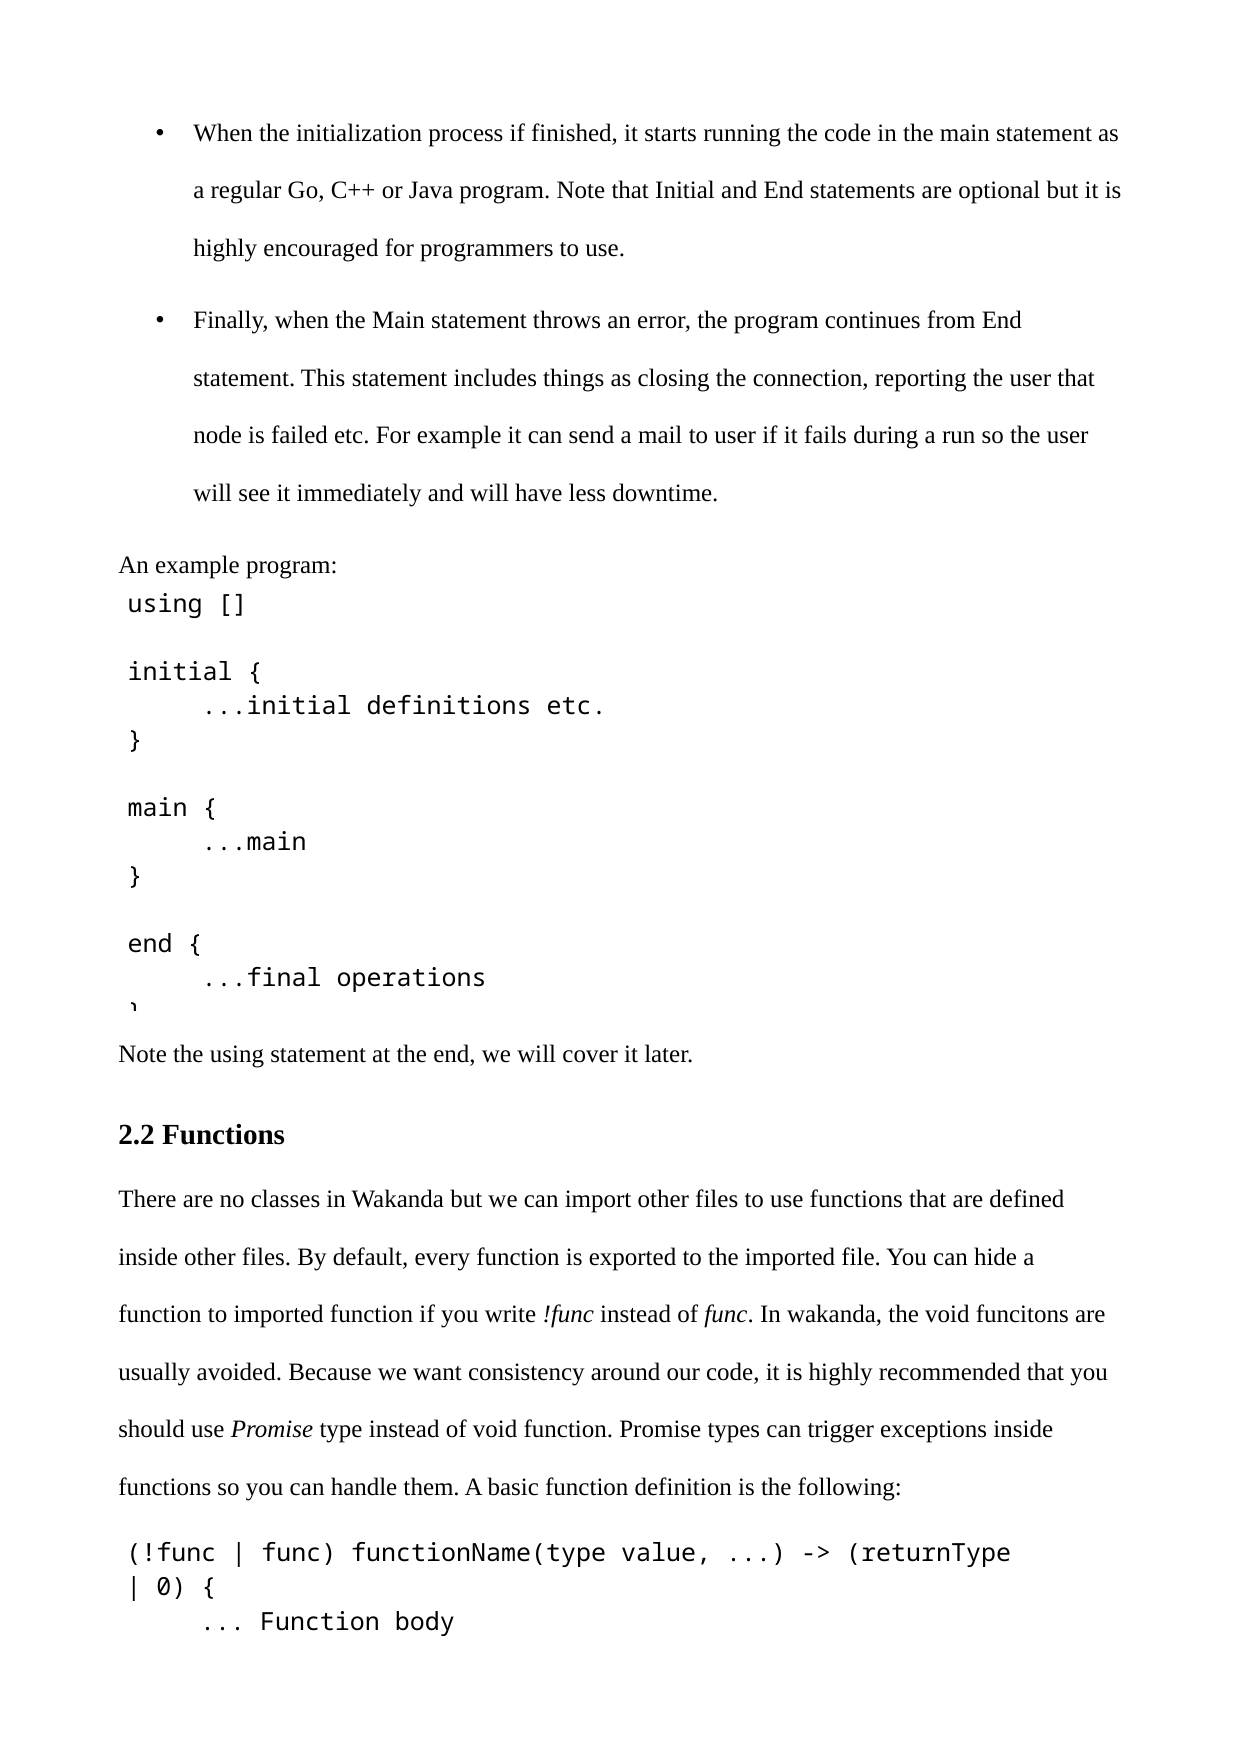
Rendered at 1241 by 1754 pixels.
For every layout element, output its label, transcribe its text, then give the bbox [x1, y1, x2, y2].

list When the initialization process if finished, it starts running the code in the main statement as a regular Go, C++ or Java program. Note that Initial and End statements are optional but it is highly encouraged for programmers to use. [156, 118, 1122, 262]
text An example program: [118, 550, 1122, 578]
text ...main [127, 824, 1183, 858]
text initial { [127, 653, 1183, 687]
text Note the using statement at the end, we will cover it later. [118, 622, 1122, 1068]
text } [127, 721, 1183, 756]
list Finally, when the Main statement throws an error, the program continues from End statement. This statement includes things as closing the connection, reporting the user that node is failed etc. For example it can send a mail to user if it fails during a run so the user will see it immediately and will have less downtime. [156, 305, 1122, 506]
text ...initial definitions etc. [127, 687, 1183, 721]
text [127, 892, 1183, 926]
text (!func | func) functionName(type value, ...) -> (returnType | 0) { [126, 1535, 1037, 1603]
text ...final operations } [127, 960, 1183, 1010]
text There are no classes in Wakanda but we can import other files to use functions that are defined inside other files. By default, every function is exported to the imported file. You can hide a function to imported function if you write !func instead of func. In wakanda, the void funcitons are usually avoided. Because we want consistency around our code, it is highly recommended that you should use Promise type instead of void function. Promise types can trigger exceptions inside functions so you can handle them. A basic function definition is the following: [118, 1184, 1122, 1501]
text [127, 756, 1183, 789]
text } [127, 858, 1183, 892]
text end { [127, 926, 1183, 960]
text ... Function body [126, 1603, 1037, 1635]
text main { [127, 789, 1183, 824]
text using [] [127, 585, 1183, 619]
text [127, 619, 1183, 653]
subtitle 2.2 Functions [118, 1117, 1122, 1151]
